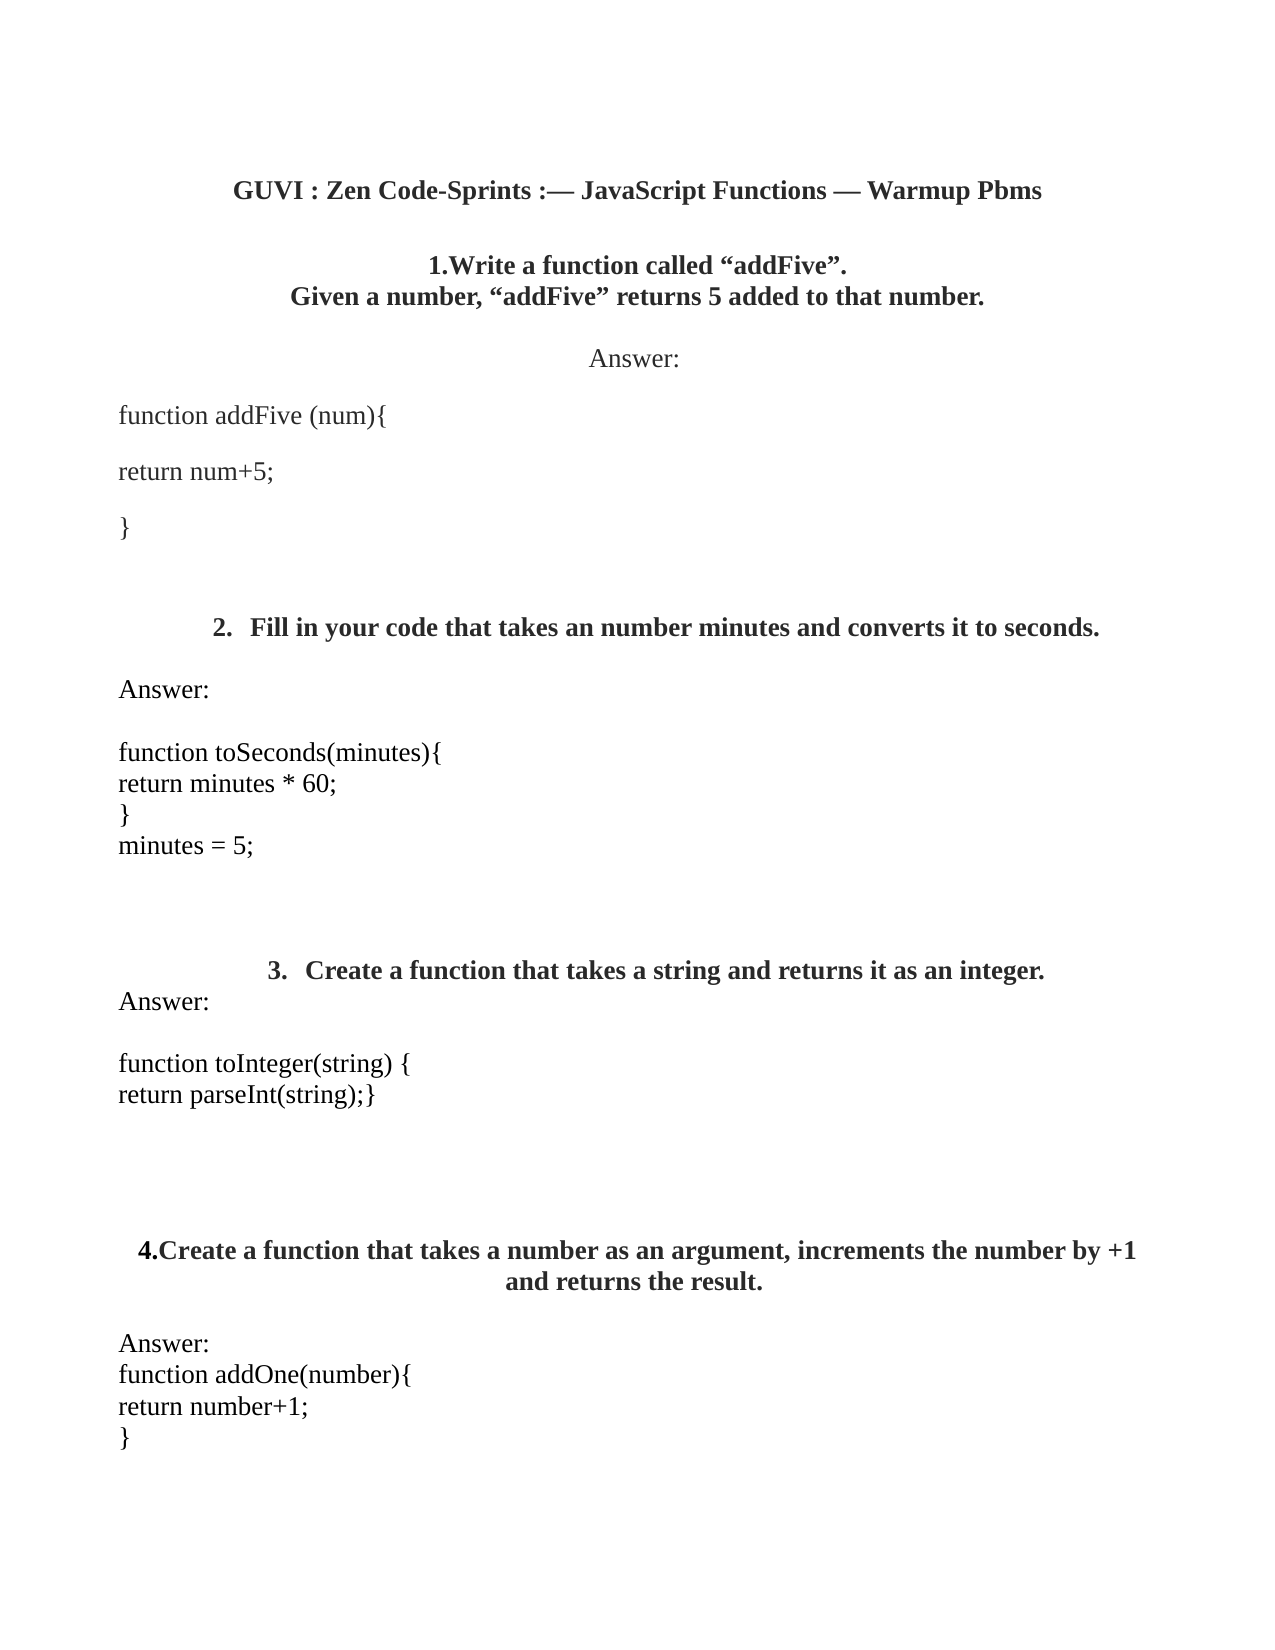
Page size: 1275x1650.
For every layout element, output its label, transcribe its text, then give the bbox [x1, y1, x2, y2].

text minutes = 5; [118, 829, 1157, 860]
text function addFive (num){ [118, 386, 1157, 430]
list Create a function that takes a string and returns it as an integer. [156, 954, 1157, 985]
text Answer: [118, 985, 1157, 1016]
text } [118, 499, 1157, 542]
text return minutes * 60; [118, 767, 1157, 798]
text function toInteger(string) { [118, 1047, 1157, 1078]
text return num+5; [118, 442, 1157, 486]
text Answer: [118, 1327, 1157, 1359]
text } [118, 1421, 1157, 1452]
text Answer: [118, 673, 1157, 704]
text return parseInt(string);} [118, 1078, 1157, 1109]
text } [118, 798, 1157, 829]
text function addOne(number){ [118, 1359, 1157, 1390]
text 1.Write a function called “addFive”. Given a number, “addFive” returns 5 added to that number. Answer: [118, 249, 1157, 374]
text return number+1; [118, 1390, 1157, 1421]
text 4.Create a function that takes a number as an argument, increments the number by +1 and returns the result. [118, 1234, 1157, 1296]
text function toSeconds(minutes){ [118, 736, 1157, 767]
subtitle GUVI : Zen Code-Sprints :— JavaScript Functions — Warmup Pbms [118, 174, 1157, 205]
list Fill in your code that takes an number minutes and converts it to seconds. [156, 611, 1157, 642]
